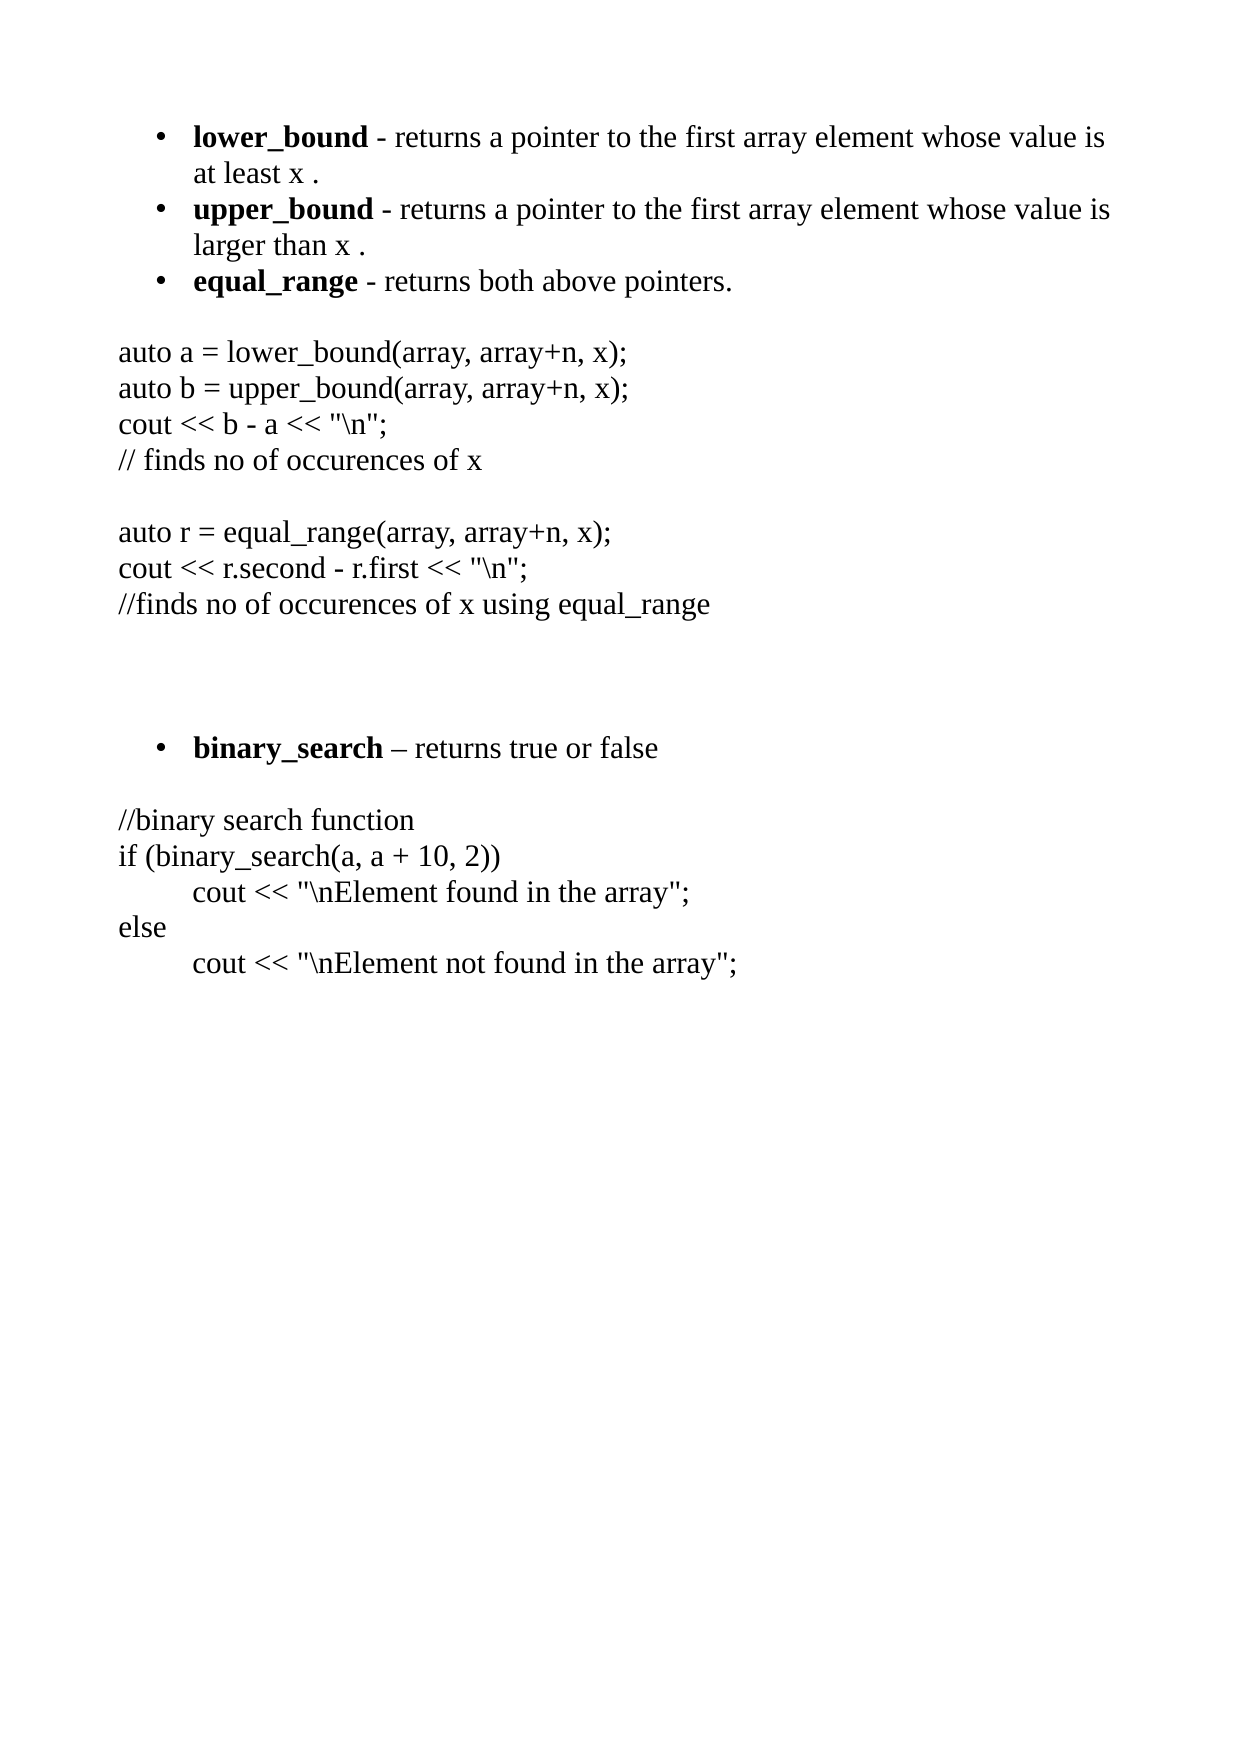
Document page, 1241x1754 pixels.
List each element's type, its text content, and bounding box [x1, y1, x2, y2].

text cout << "\nElement found in the array"; [118, 873, 1122, 909]
list binary_search – returns true or false [156, 729, 1122, 765]
text auto b = upper_bound(array, array+n, x); [118, 370, 1122, 406]
text //binary search function [118, 801, 1122, 837]
text cout << b - a << "\n"; [118, 406, 1122, 442]
text // finds no of occurences of x [118, 442, 1122, 477]
list equal_range - returns both above pointers. [156, 262, 1122, 298]
list lower_bound - returns a pointer to the first array element whose value is at least x . [156, 118, 1122, 190]
list upper_bound - returns a pointer to the first array element whose value is larger than x . [156, 190, 1122, 262]
text else [118, 909, 1122, 945]
text if (binary_search(a, a + 10, 2)) [118, 837, 1122, 873]
text //finds no of occurences of x using equal_range [118, 585, 1122, 621]
text auto a = lower_bound(array, array+n, x); [118, 334, 1122, 370]
text auto r = equal_range(array, array+n, x); [118, 513, 1122, 549]
text cout << "\nElement not found in the array"; [118, 945, 1122, 981]
text cout << r.second - r.first << "\n"; [118, 549, 1122, 585]
